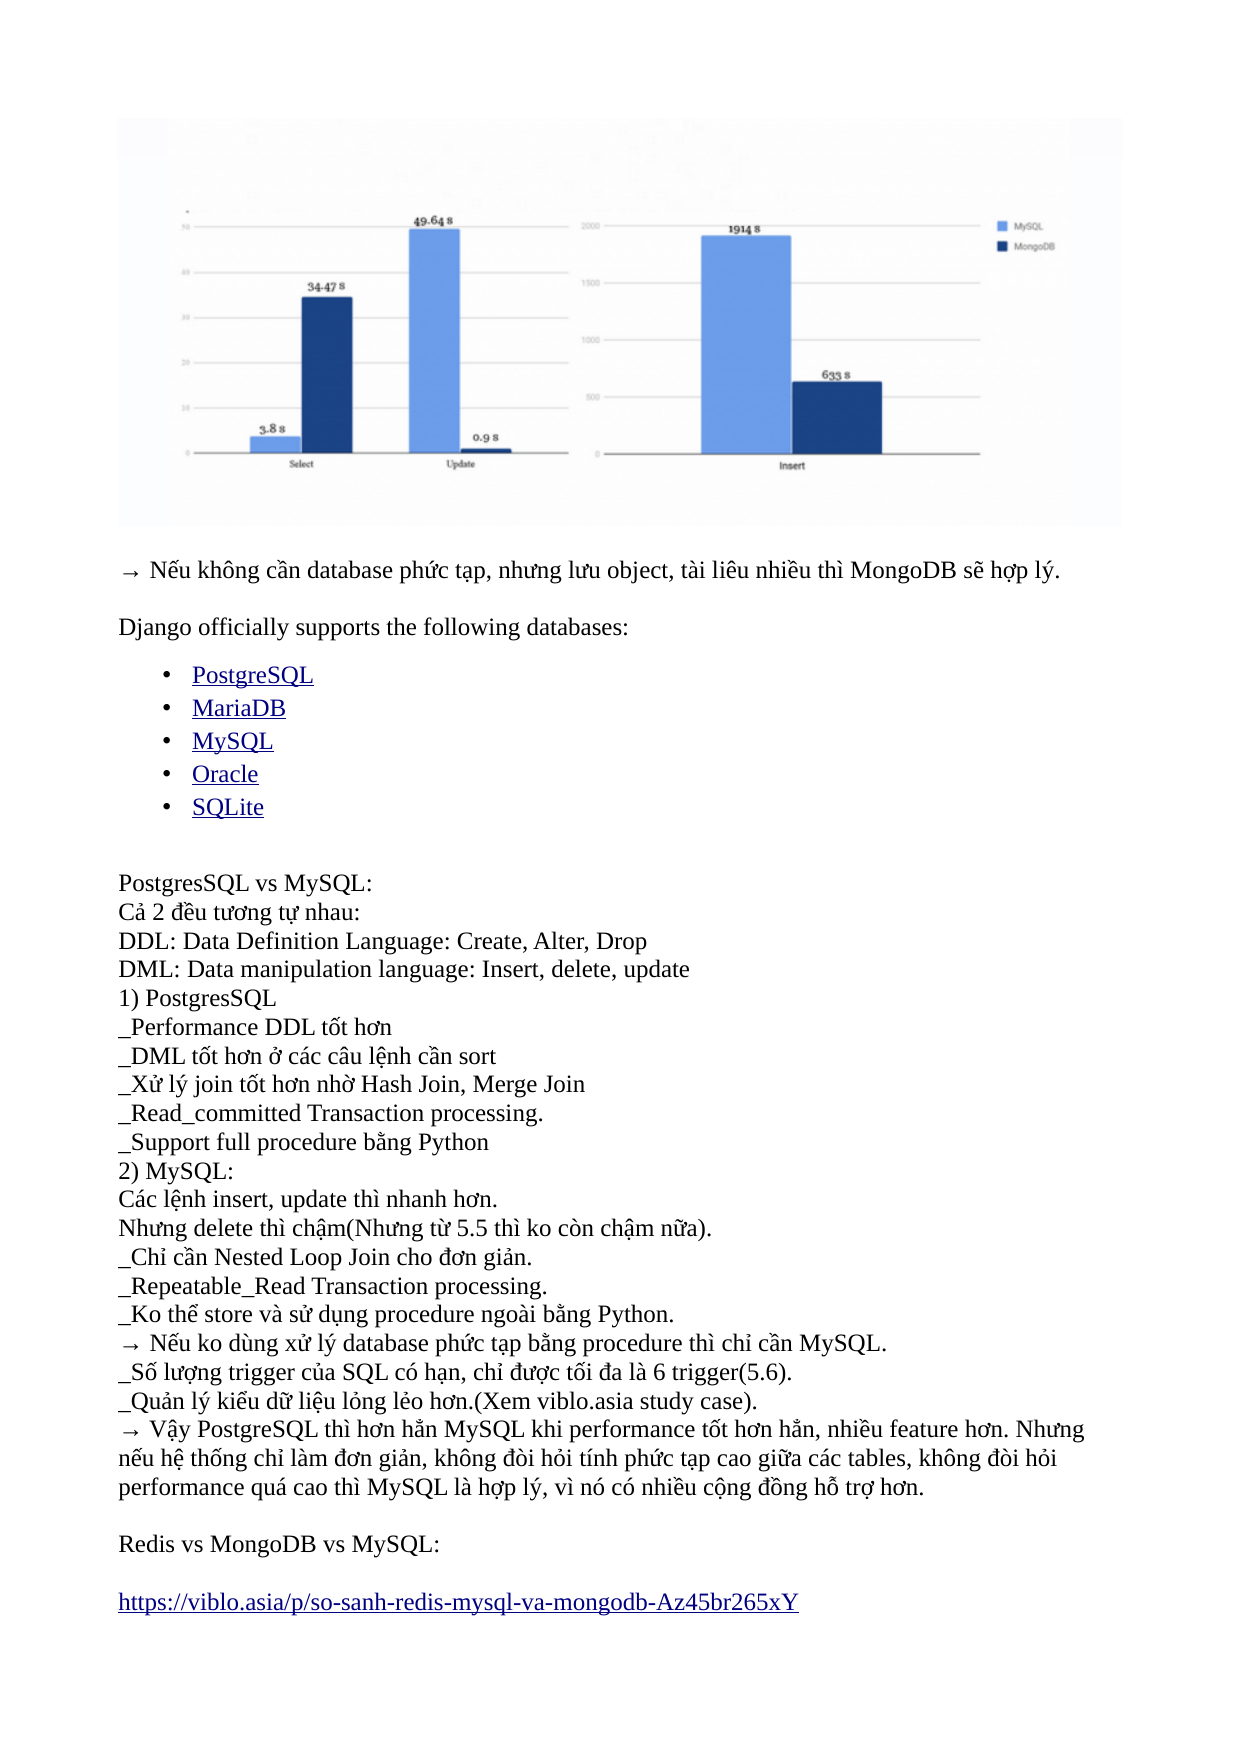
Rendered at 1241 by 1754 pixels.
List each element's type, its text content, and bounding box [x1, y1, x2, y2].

text → Vậy PostgreSQL thì hơn hẳn MySQL khi performance tốt hơn hẳn, nhiều feature hơn. Nhưng nếu hệ thống chỉ làm đơn giản, không đòi hỏi tính phức tạp cao giữa các tables, không đòi hỏi performance quá cao thì MySQL là hợp lý, vì nó có nhiều cộng đồng hỗ trợ hơn. [118, 1414, 1122, 1501]
text _Quản lý kiểu dữ liệu lỏng lẻo hơn.(Xem viblo.asia study case). [118, 1386, 1122, 1414]
text DDL: Data Definition Language: Create, Alter, Drop [118, 926, 1122, 954]
text _Performance DDL tốt hơn [118, 1012, 1122, 1041]
text _Support full procedure bằng Python [118, 1127, 1122, 1156]
list MySQL [162, 726, 1122, 755]
text Django officially supports the following databases: [118, 612, 1122, 641]
text _Repeatable_Read Transaction processing. [118, 1271, 1122, 1299]
text Các lệnh insert, update thì nhanh hơn. [118, 1184, 1122, 1213]
picture [118, 118, 1123, 526]
text _Số lượng trigger của SQL có hạn, chỉ được tối đa là 6 trigger(5.6). [118, 1357, 1122, 1386]
text 1) PostgresSQL [118, 983, 1122, 1012]
list SQLite [162, 792, 1122, 821]
list MariaDB [162, 693, 1122, 722]
text Redis vs MongoDB vs MySQL: [118, 1529, 1122, 1558]
text _Chỉ cần Nested Loop Join cho đơn giản. [118, 1242, 1122, 1271]
text _Ko thể store và sử dụng procedure ngoài bằng Python. [118, 1299, 1122, 1328]
text https://viblo.asia/p/so-sanh-redis-mysql-va-mongodb-Az45br265xY [118, 1587, 1122, 1616]
text _DML tốt hơn ở các câu lệnh cần sort [118, 1041, 1122, 1069]
text Cả 2 đều tương tự nhau: [118, 897, 1122, 926]
list PostgreSQL [162, 660, 1122, 689]
text _Read_committed Transaction processing. [118, 1098, 1122, 1127]
text → Nếu ko dùng xử lý database phức tạp bằng procedure thì chỉ cần MySQL. [118, 1328, 1122, 1357]
text PostgresSQL vs MySQL: [118, 868, 1122, 897]
text 2) MySQL: [118, 1156, 1122, 1184]
text Nhưng delete thì chậm(Nhưng từ 5.5 thì ko còn chậm nữa). [118, 1213, 1122, 1242]
text → Nếu không cần database phức tạp, nhưng lưu object, tài liêu nhiều thì MongoDB sẽ hợp lý. [118, 555, 1122, 583]
text DML: Data manipulation language: Insert, delete, update [118, 954, 1122, 983]
list Oracle [162, 759, 1122, 788]
text _Xử lý join tốt hơn nhờ Hash Join, Merge Join [118, 1069, 1122, 1098]
